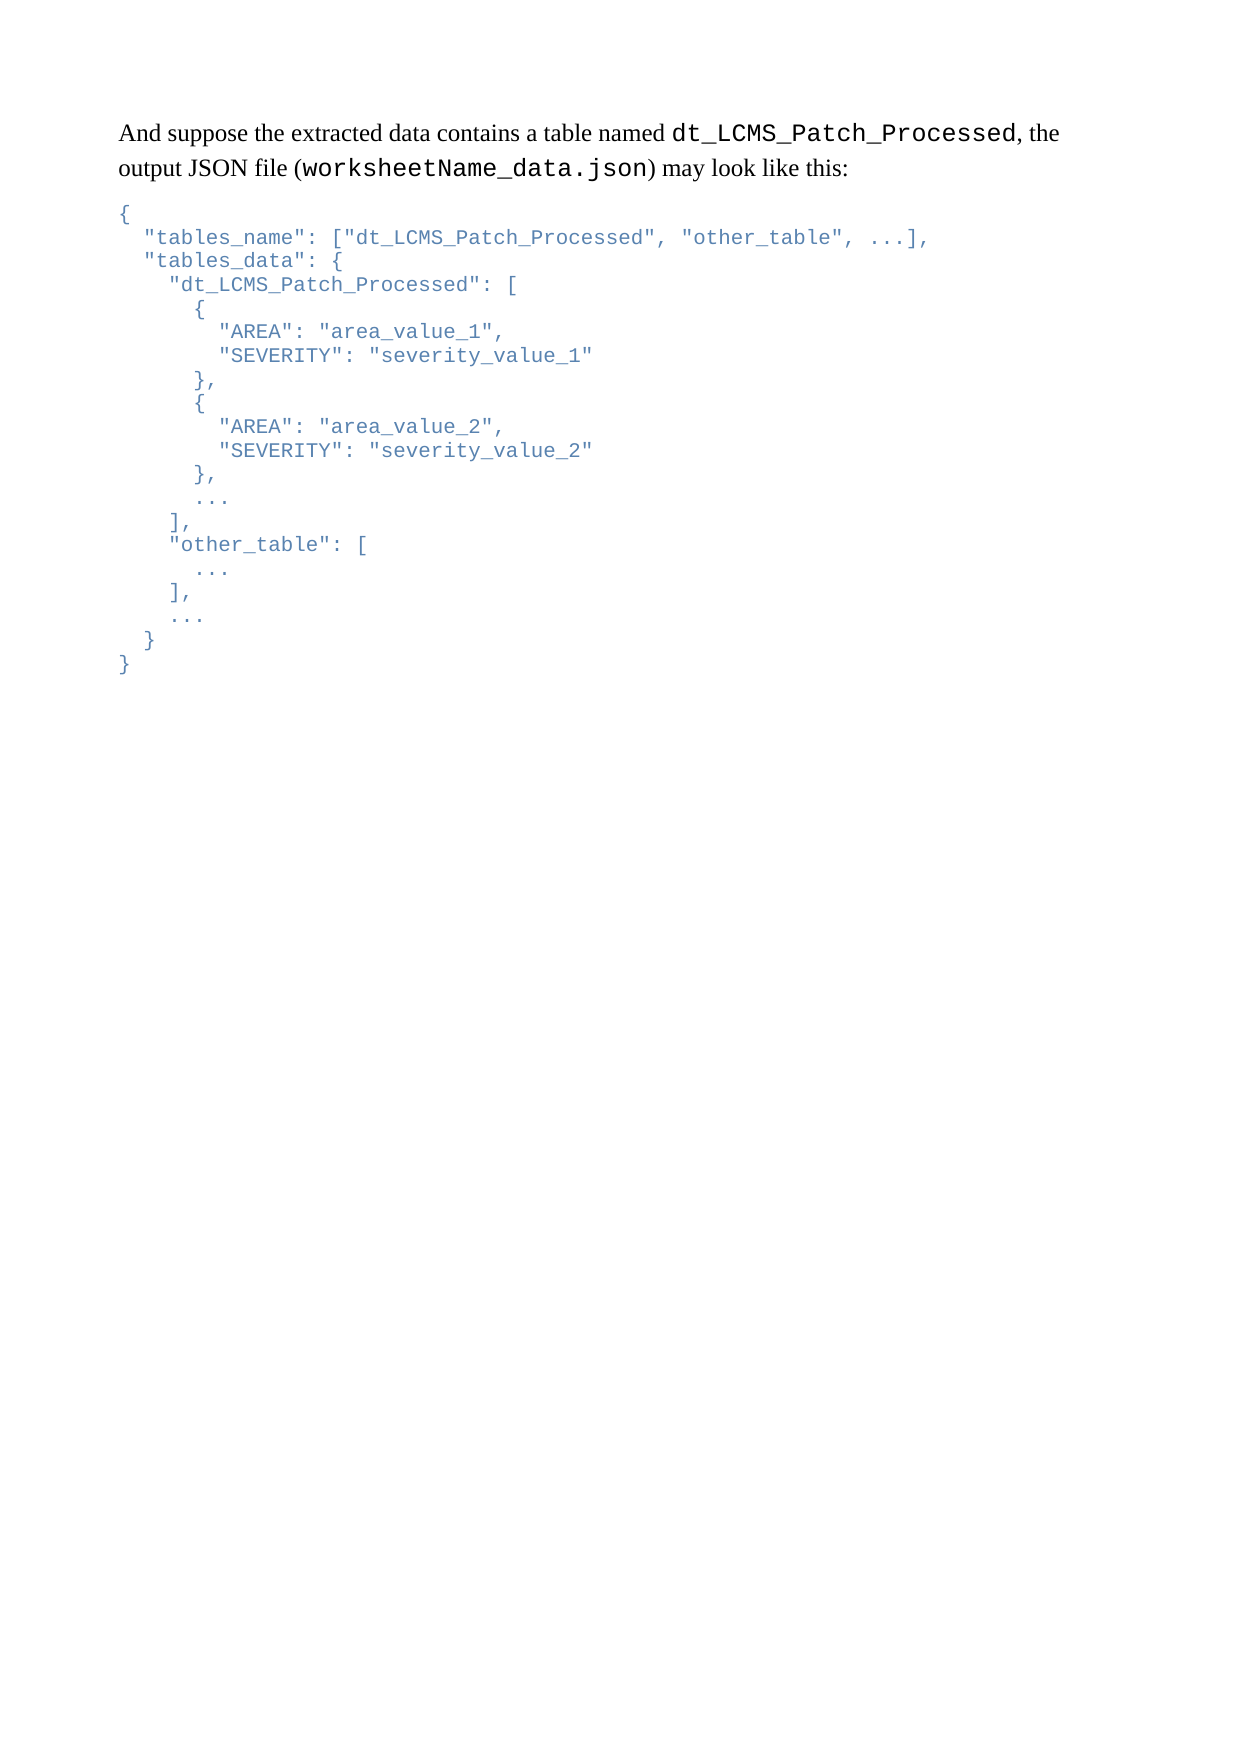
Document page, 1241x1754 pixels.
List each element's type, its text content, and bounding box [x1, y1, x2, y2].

text "tables_data": { [118, 251, 1122, 274]
text ], [118, 582, 1122, 605]
text And suppose the extracted data contains a table named dt_LCMS_Patch_Processed, the output JSON file (worksheetName_data.json) may look like this: [118, 118, 1122, 184]
text ... [118, 487, 1122, 511]
text "dt_LCMS_Patch_Processed": [ [118, 274, 1122, 298]
text "AREA": "area_value_2", [118, 416, 1122, 440]
text ... [118, 558, 1122, 582]
text ... [118, 605, 1122, 629]
text "AREA": "area_value_1", [118, 321, 1122, 345]
text "tables_name": ["dt_LCMS_Patch_Processed", "other_table", ...], [118, 227, 1122, 251]
text "SEVERITY": "severity_value_1" [118, 345, 1122, 369]
text { [118, 203, 1122, 227]
text { [118, 392, 1122, 416]
text } [118, 629, 1122, 652]
text "SEVERITY": "severity_value_2" [118, 440, 1122, 463]
text } [118, 652, 1122, 676]
text "other_table": [ [118, 534, 1122, 558]
text ], [118, 511, 1122, 534]
text { [118, 298, 1122, 321]
text }, [118, 463, 1122, 487]
text }, [118, 369, 1122, 392]
